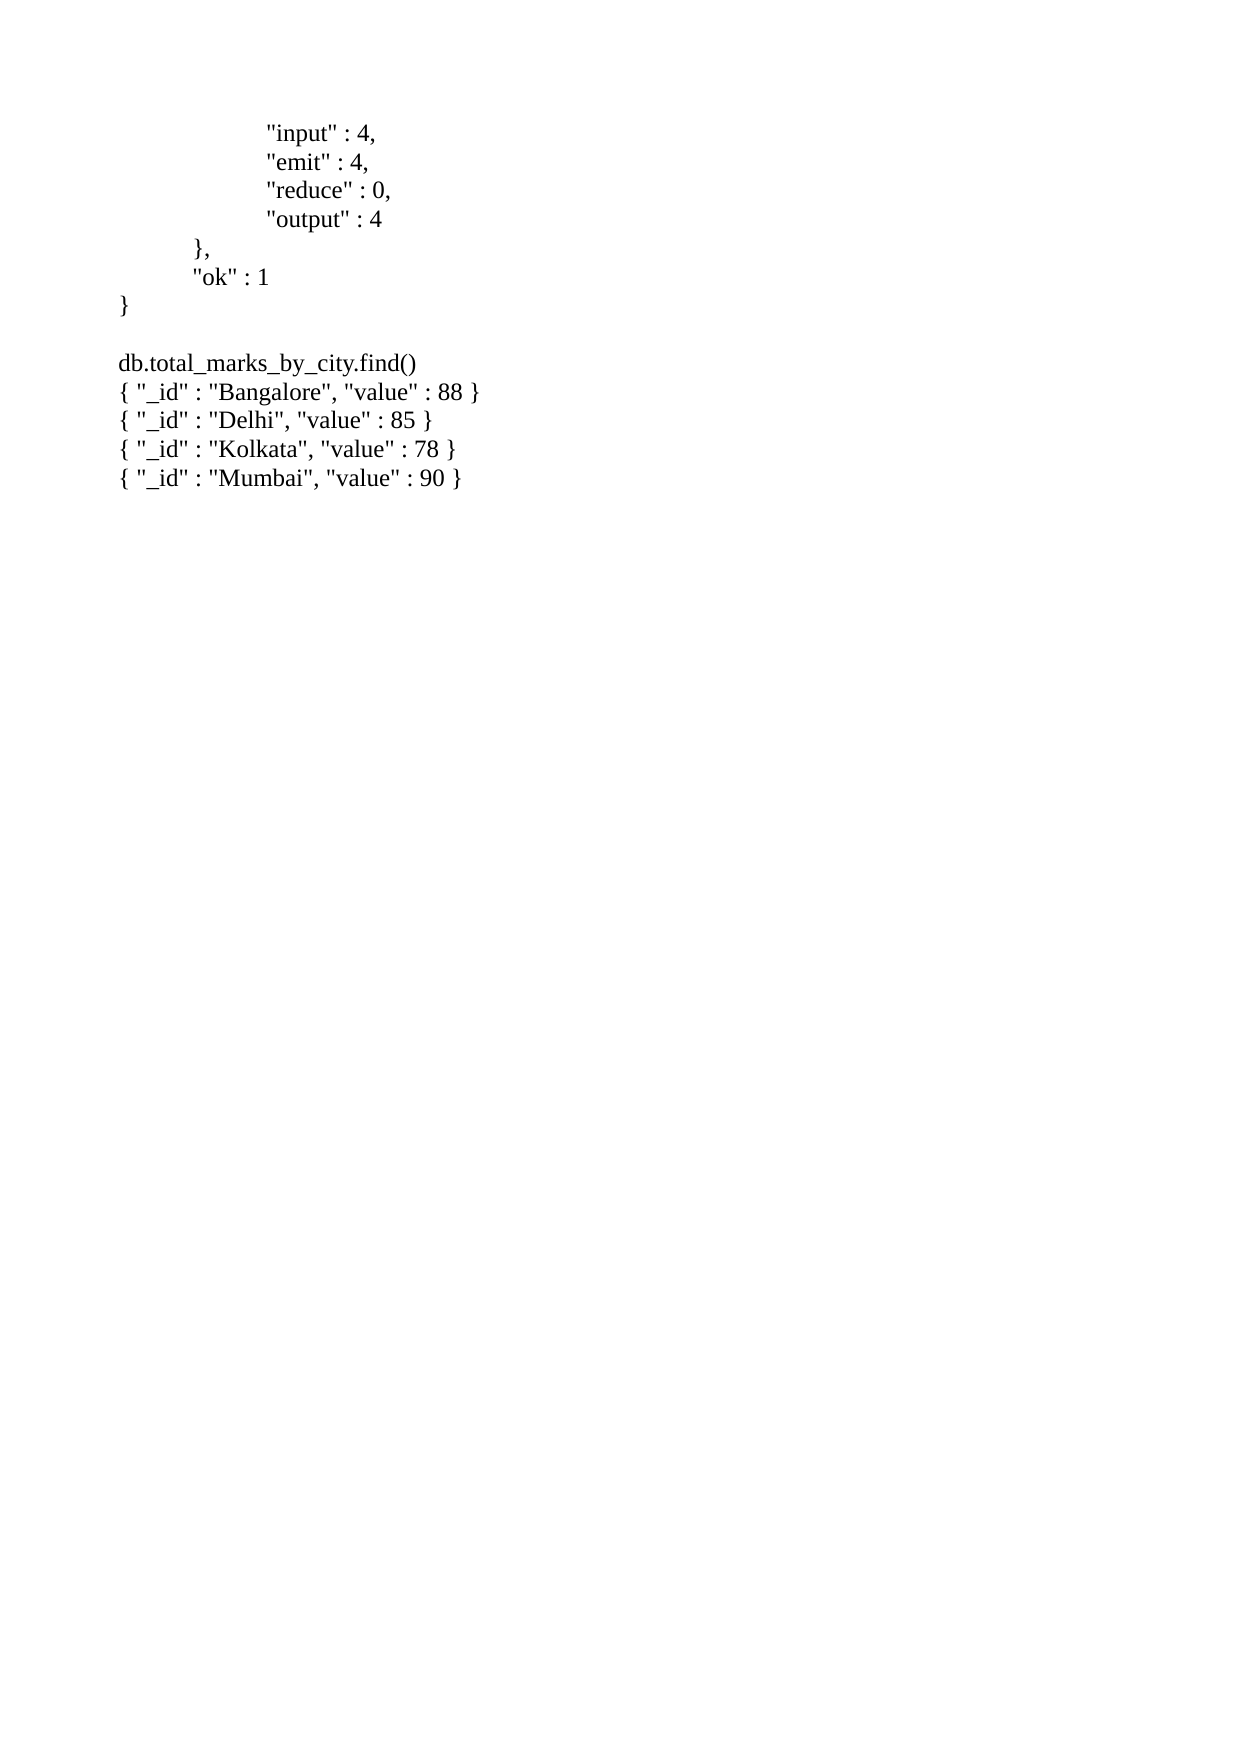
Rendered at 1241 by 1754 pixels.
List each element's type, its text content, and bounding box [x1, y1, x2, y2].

text }, [118, 233, 1122, 262]
text "emit" : 4, [118, 147, 1122, 176]
text "output" : 4 [118, 204, 1122, 233]
text { "_id" : "Kolkata", "value" : 78 } [118, 434, 1122, 463]
text db.total_marks_by_city.find() [118, 348, 1122, 377]
text "input" : 4, [118, 118, 1122, 147]
text } [118, 291, 1122, 319]
text "ok" : 1 [118, 262, 1122, 291]
text "reduce" : 0, [118, 176, 1122, 204]
text { "_id" : "Bangalore", "value" : 88 } [118, 377, 1122, 406]
text { "_id" : "Delhi", "value" : 85 } [118, 406, 1122, 434]
text { "_id" : "Mumbai", "value" : 90 } [118, 463, 1122, 492]
